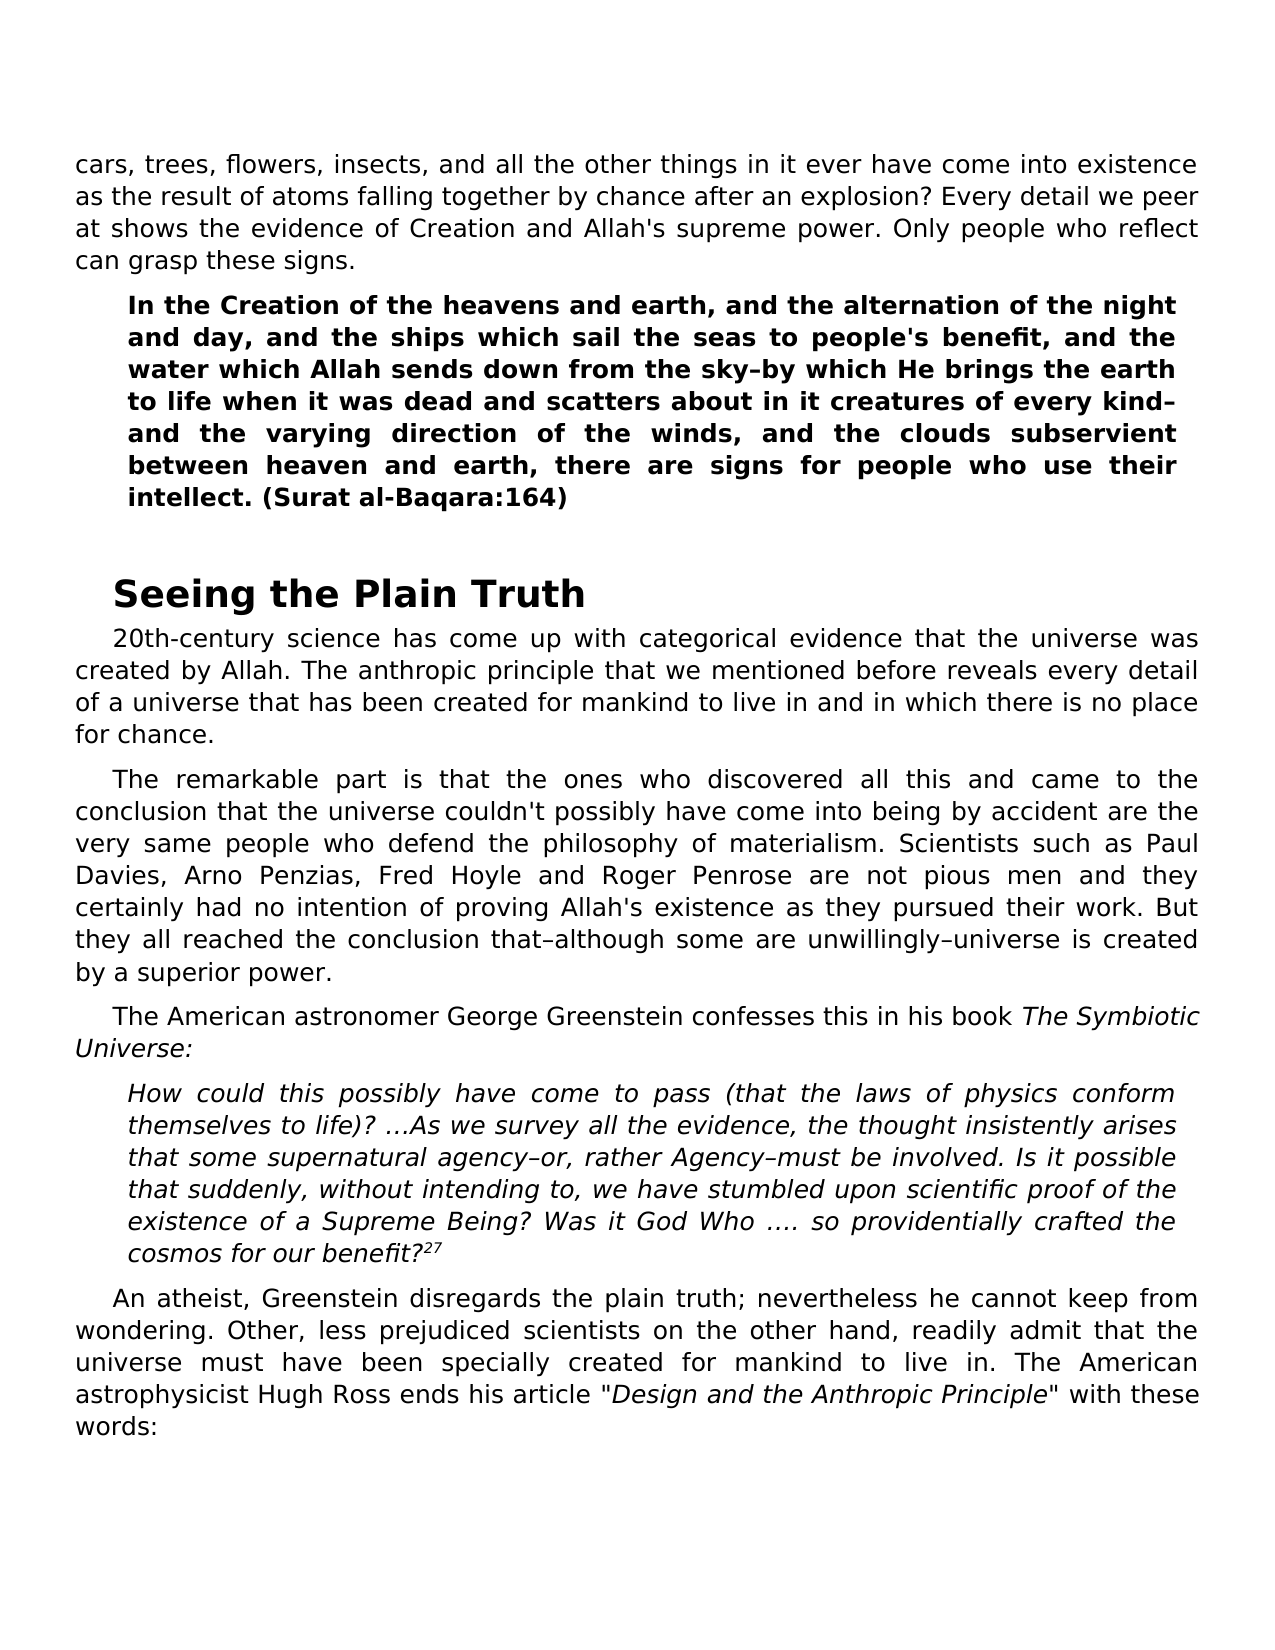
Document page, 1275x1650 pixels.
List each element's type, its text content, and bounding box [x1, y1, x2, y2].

text An atheist, Greenstein disregards the plain truth; nevertheless he cannot keep from wondering. Other, less prejudiced scientists on the other hand, readily admit that the universe must have been specially created for mankind to live in. The American astrophysicist Hugh Ross ends his article "Design and the Anthropic Principle" with these words: [75, 1284, 1200, 1442]
subtitle Seeing the Plain Truth [112, 572, 1200, 616]
text The American astronomer George Greenstein confesses this in his book The Symbiotic Universe: [75, 1002, 1200, 1064]
text The remarkable part is that the ones who discovered all this and came to the conclusion that the universe couldn't possibly have come into being by accident are the very same people who defend the philosophy of materialism. Scientists such as Paul Davies, Arno Penzias, Fred Hoyle and Roger Penrose are not pious men and they certainly had no intention of proving Allah's existence as they pursued their work. But they all reached the conclusion that–although some are unwillingly–universe is created by a superior power. [75, 765, 1200, 987]
text cars, trees, flowers, insects, and all the other things in it ever have come into existence as the result of atoms falling together by chance after an explosion? Every detail we peer at shows the evidence of Creation and Allah's supreme power. Only people who reflect can grasp these signs. [75, 150, 1200, 275]
text In the Creation of the heavens and earth, and the alternation of the night and day, and the ships which sail the seas to people's benefit, and the water which Allah sends down from the sky–by which He brings the earth to life when it was dead and scatters about in it creatures of every kind–and the varying direction of the winds, and the clouds subservient between heaven and earth, there are signs for people who use their intellect. (Surat al-Baqara:164) [127, 291, 1177, 512]
text 20th-century science has come up with categorical evidence that the universe was created by Allah. The anthropic principle that we mentioned before reveals every detail of a universe that has been created for mankind to live in and in which there is no place for chance. [75, 624, 1200, 750]
text How could this possibly have come to pass (that the laws of physics conform themselves to life)? …As we survey all the evidence, the thought insistently arises that some supernatural agency–or, rather Agency–must be involved. Is it possible that suddenly, without intending to, we have stumbled upon scientific proof of the existence of a Supreme Being? Was it God Who …. so providentially crafted the cosmos for our benefit?27 [127, 1079, 1177, 1269]
